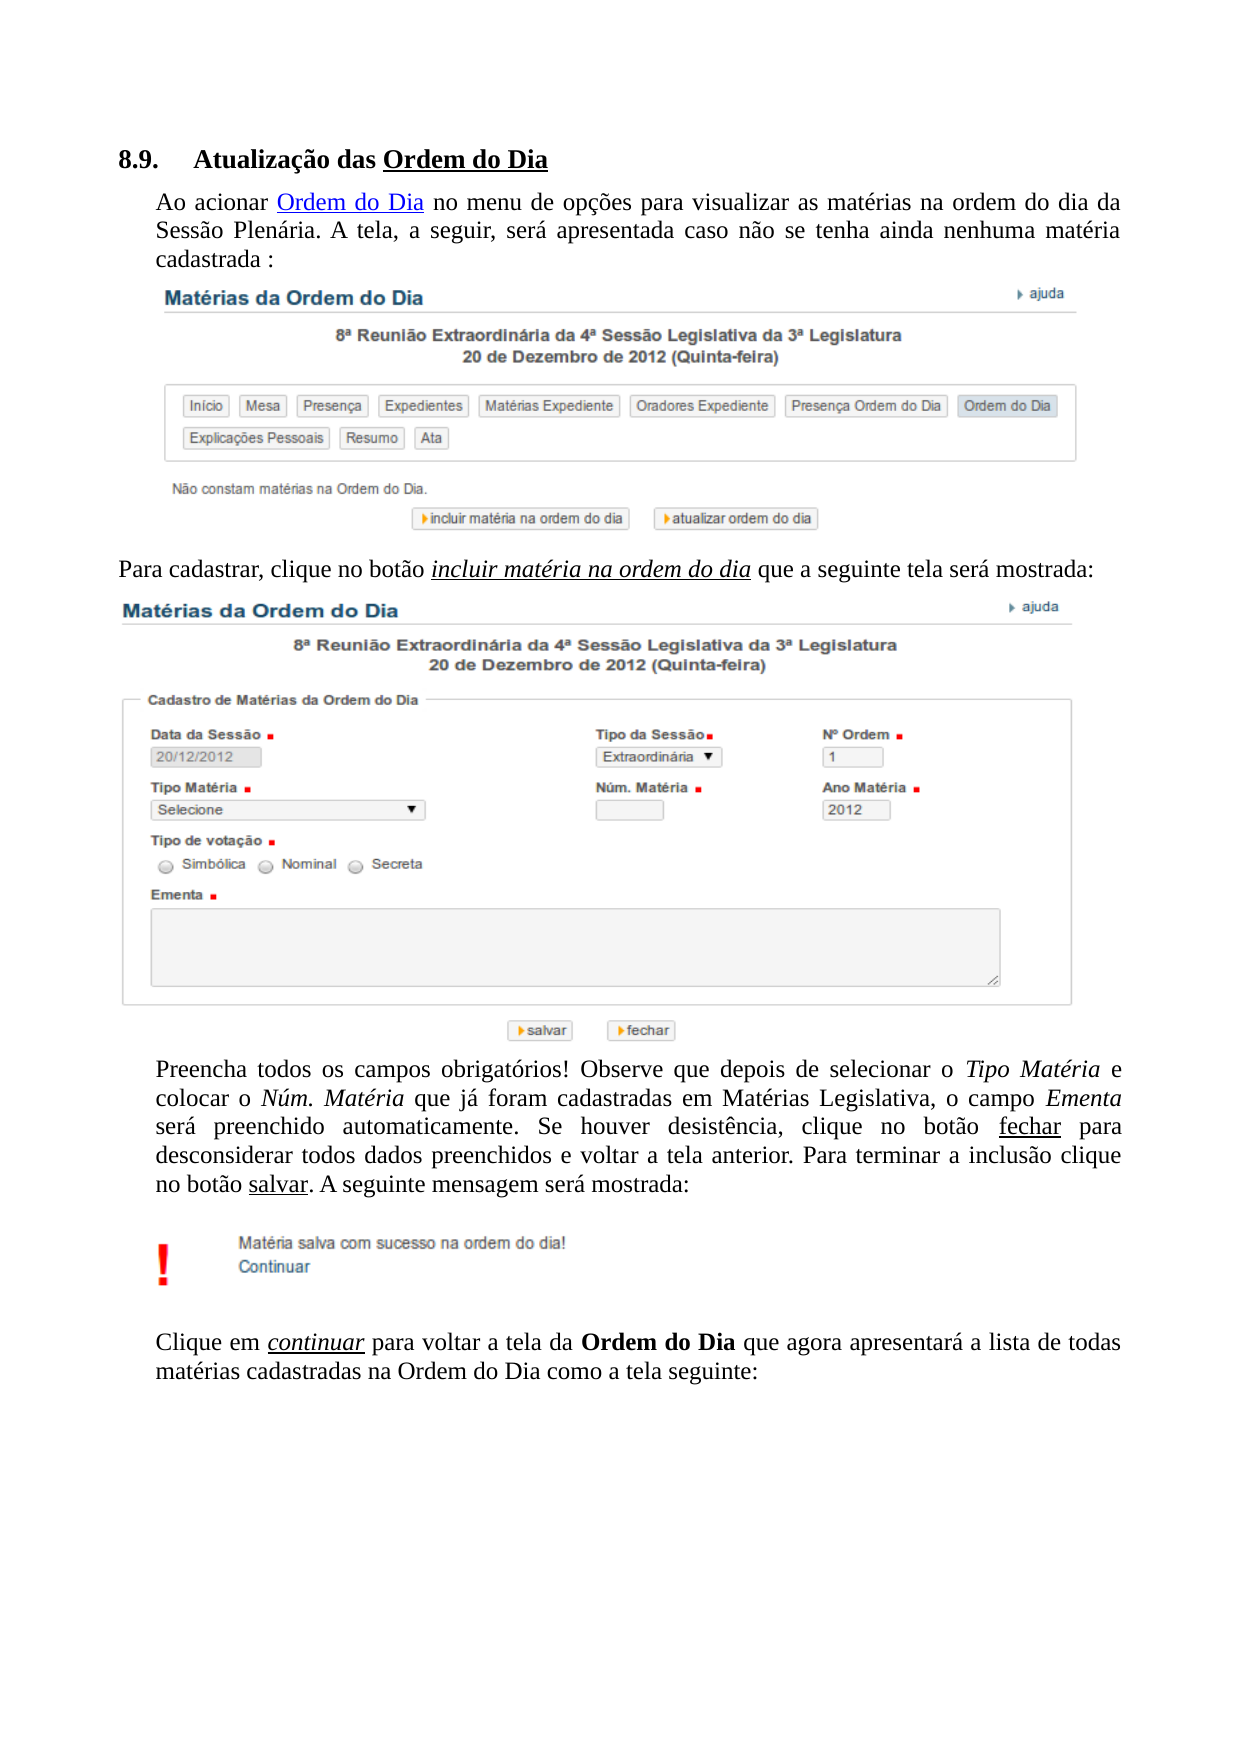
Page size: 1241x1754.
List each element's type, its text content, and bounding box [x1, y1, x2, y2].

text Para cadastrar, clique no botão incluir matéria na ordem do dia que a seguinte tela será mostrada: [118, 554, 1122, 583]
subtitle 8.9. Atualização das Ordem do Dia [118, 143, 1122, 174]
text Preencha todos os campos obrigatórios! Observe que depois de selecionar o Tipo Matéria e colocar o Núm. Matéria que já foram cadastradas em Matérias Legislativa, o campo Ementa será preenchido automaticamente. Se houver desistência, clique no botão fechar para desconsiderar todos dados preenchidos e voltar a tela anterior. Para terminar a inclusão clique no botão salvar. A seguinte mensagem será mostrada: [155, 1054, 1122, 1198]
picture [137, 1227, 585, 1303]
text Clique em continuar para voltar a tela da Ordem do Dia que agora apresentará a lista de todas matérias cadastradas na Ordem do Dia como a tela seguinte: [155, 1327, 1122, 1385]
text Ao acionar Ordem do Dia no menu de opções para visualizar as matérias na ordem do dia da Sessão Plenária. A tela, a seguir, será apresentada caso não se tenha ainda nenhuma matéria cadastrada : [155, 187, 1122, 273]
picture [159, 285, 1082, 537]
picture [118, 599, 1078, 1045]
